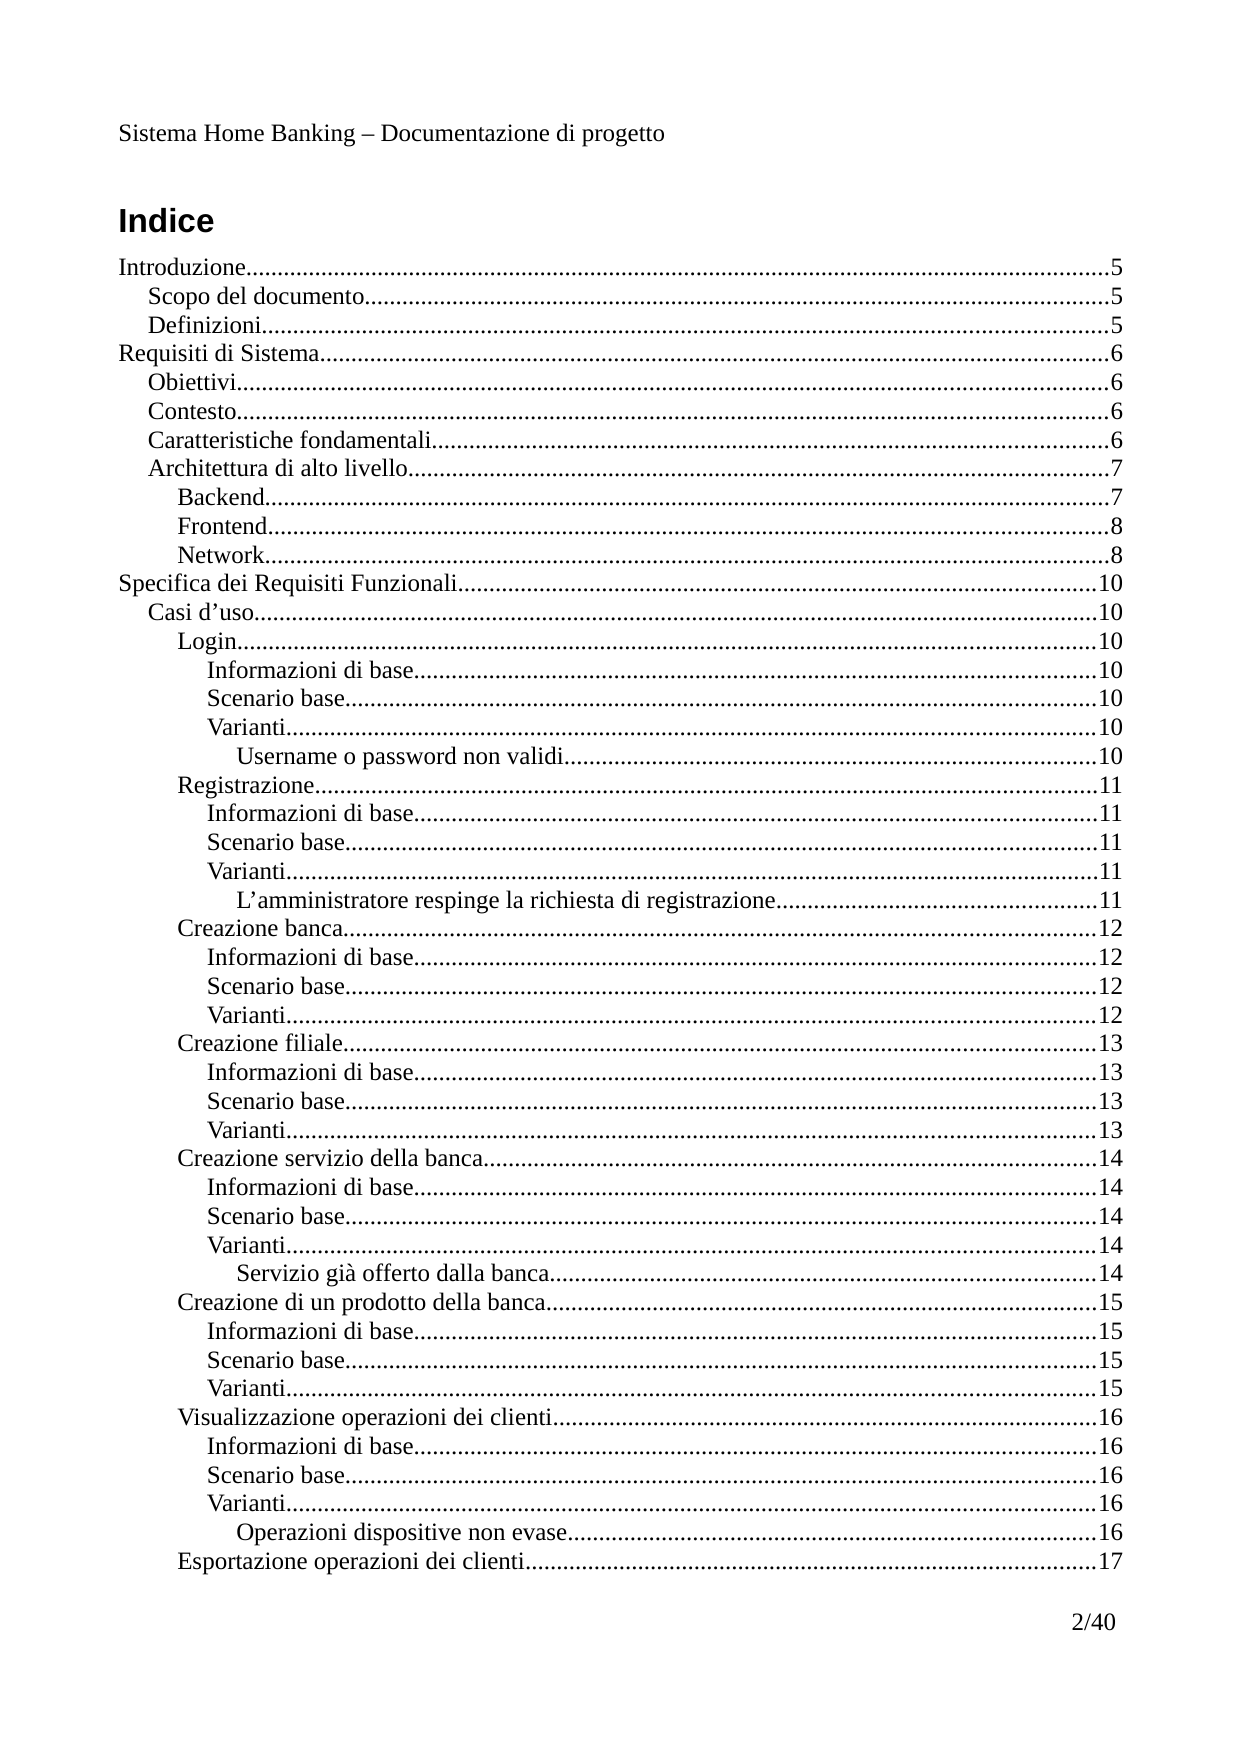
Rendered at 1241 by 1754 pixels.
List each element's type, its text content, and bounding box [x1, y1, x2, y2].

text Scenario base 15 [207, 1345, 1123, 1373]
text Requisiti di Sistema 6 [118, 338, 1123, 367]
text Informazioni di base 15 [207, 1316, 1123, 1345]
text Registrazione 11 [177, 770, 1123, 798]
text Visualizzazione operazioni dei clienti 16 [177, 1402, 1123, 1431]
text Operazioni dispositive non evase 16 [236, 1517, 1123, 1546]
text Backend 7 [177, 482, 1123, 511]
text Informazioni di base 10 [207, 655, 1123, 683]
text Creazione servizio della banca 14 [177, 1143, 1123, 1172]
text Esportazione operazioni dei clienti 17 [177, 1546, 1123, 1575]
text Informazioni di base 16 [207, 1431, 1123, 1460]
text Specifica dei Requisiti Funzionali 10 [118, 568, 1123, 597]
text Creazione di un prodotto della banca 15 [177, 1287, 1123, 1316]
text Varianti 11 [207, 856, 1123, 885]
text Informazioni di base 14 [207, 1172, 1123, 1201]
text Architettura di alto livello 7 [148, 453, 1123, 482]
text Definizioni 5 [148, 310, 1123, 338]
text Obiettivi 6 [148, 367, 1123, 396]
text Scenario base 12 [207, 971, 1123, 1000]
text Scenario base 13 [207, 1086, 1123, 1115]
text Username o password non validi 10 [236, 741, 1123, 770]
text Scenario base 14 [207, 1201, 1123, 1230]
text Creazione filiale 13 [177, 1028, 1123, 1057]
text Login 10 [177, 626, 1123, 655]
text Varianti 13 [207, 1115, 1123, 1143]
text Informazioni di base 12 [207, 942, 1123, 971]
text Casi d’uso 10 [148, 597, 1123, 626]
text Informazioni di base 11 [207, 798, 1123, 827]
text Scenario base 16 [207, 1460, 1123, 1488]
text Varianti 16 [207, 1488, 1123, 1517]
text Varianti 14 [207, 1230, 1123, 1258]
text Scenario base 10 [207, 683, 1123, 712]
text L’amministratore respinge la richiesta di registrazione 11 [236, 885, 1123, 913]
text Scopo del documento 5 [148, 281, 1123, 310]
text Frontend 8 [177, 511, 1123, 540]
text Caratteristiche fondamentali 6 [148, 425, 1123, 453]
text Varianti 10 [207, 712, 1123, 741]
text Varianti 12 [207, 1000, 1123, 1028]
text Varianti 15 [207, 1373, 1123, 1402]
text Creazione banca 12 [177, 913, 1123, 942]
text Network 8 [177, 540, 1123, 568]
text Scenario base 11 [207, 827, 1123, 856]
text Servizio già offerto dalla banca 14 [236, 1258, 1123, 1287]
text Introduzione 5 [118, 252, 1123, 281]
text Informazioni di base 13 [207, 1057, 1123, 1086]
subtitle Indice [118, 201, 1123, 240]
text Contesto 6 [148, 396, 1123, 425]
